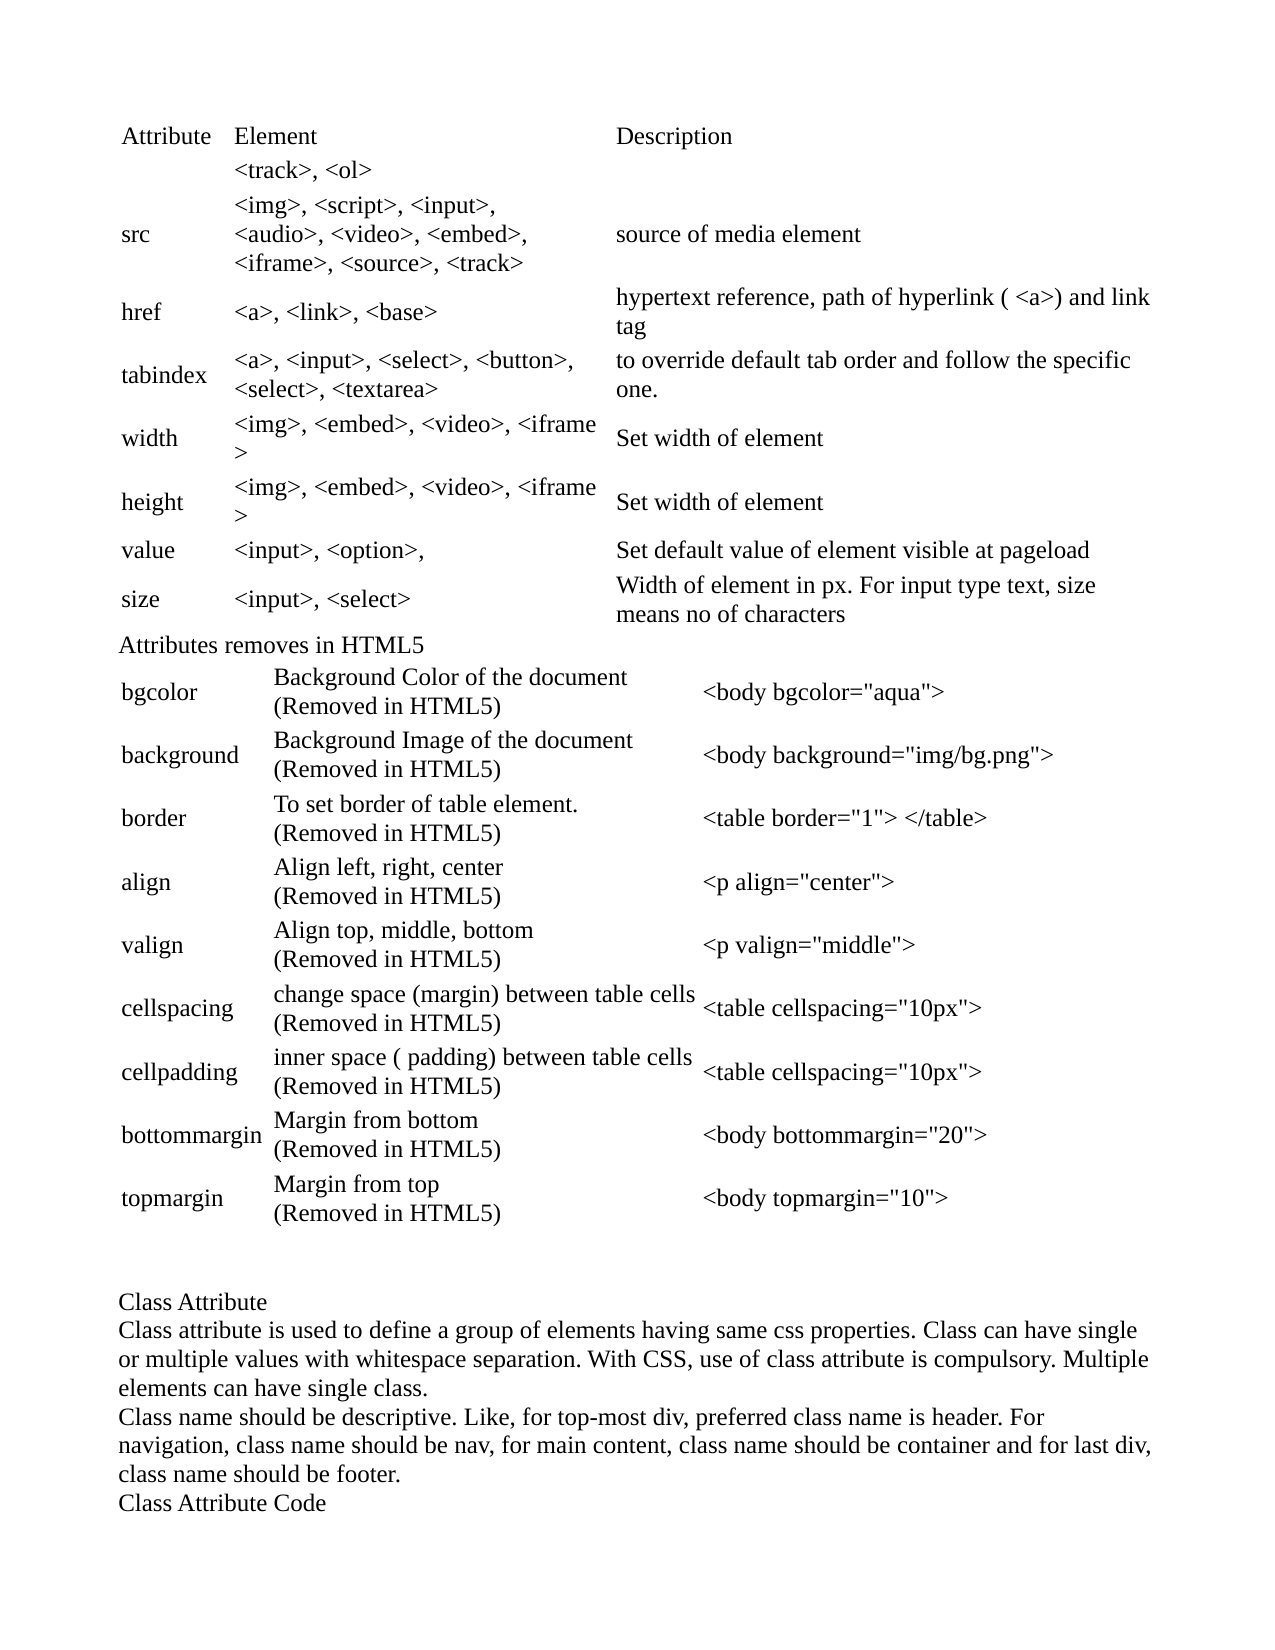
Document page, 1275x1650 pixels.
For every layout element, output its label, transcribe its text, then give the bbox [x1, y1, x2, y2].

table_cell Margin from top (Removed in HTML5) [270, 1166, 699, 1229]
text Class name should be descriptive. Like, for top-most div, preferred class name is header. For navigation, class name should be nav, for main content, class name should be container and for last div, class name should be footer. [118, 1402, 1157, 1488]
table_cell height [118, 469, 231, 533]
table_header Description [613, 118, 1157, 153]
table_cell Set width of element [613, 406, 1157, 469]
table_header bgcolor [118, 659, 270, 723]
table_cell <img>, <embed>, <video>, <iframe> [231, 469, 613, 533]
table_cell <p align="center"> [700, 849, 1130, 913]
table_cell <table cellspacing="10px"> [700, 1039, 1130, 1103]
table_cell source of media element [613, 187, 1157, 279]
table_cell tabindex [118, 343, 231, 406]
table_cell <input>, <select> [231, 567, 613, 631]
table_cell bottommargin [118, 1103, 270, 1166]
table_cell background [118, 723, 270, 786]
text Class Attribute Code [118, 1488, 1157, 1517]
table_cell width [118, 406, 231, 469]
table_cell <p valign="middle"> [700, 913, 1130, 976]
table_header Element [231, 118, 613, 153]
table_cell hypertext reference, path of hyperlink ( <a>) and link tag [613, 279, 1157, 343]
table_cell Align top, middle, bottom (Removed in HTML5) [270, 913, 699, 976]
table_cell href [118, 279, 231, 343]
table_cell topmargin [118, 1166, 270, 1229]
table_cell <body topmargin="10"> [700, 1166, 1130, 1229]
table_cell Align left, right, center (Removed in HTML5) [270, 849, 699, 913]
table_cell valign [118, 913, 270, 976]
text Class Attribute [118, 1287, 1157, 1316]
table_cell <track>, <ol> [231, 153, 613, 187]
table_header Attribute [118, 118, 231, 153]
table_cell cellspacing [118, 976, 270, 1039]
table_cell change space (margin) between table cells (Removed in HTML5) [270, 976, 699, 1039]
table_cell src [118, 187, 231, 279]
table_header Background Color of the document (Removed in HTML5) [270, 659, 699, 723]
text Attributes removes in HTML5 [118, 631, 1157, 659]
table_cell <a>, <link>, <base> [231, 279, 613, 343]
table_cell <body bottommargin="20"> [700, 1103, 1130, 1166]
table_header <body bgcolor="aqua"> [700, 659, 1130, 723]
table_cell <img>, <script>, <input>, <audio>, <video>, <embed>, <iframe>, <source>, <track> [231, 187, 613, 279]
table_cell value [118, 533, 231, 567]
table_cell Width of element in px. For input type text, size means no of characters [613, 567, 1157, 631]
table_cell size [118, 567, 231, 631]
table_cell to override default tab order and follow the specific one. [613, 343, 1157, 406]
table_cell border [118, 786, 270, 849]
table_cell To set border of table element. (Removed in HTML5) [270, 786, 699, 849]
table_cell <img>, <embed>, <video>, <iframe> [231, 406, 613, 469]
table_cell <body background="img/bg.png"> [700, 723, 1130, 786]
table_cell Set default value of element visible at pageload [613, 533, 1157, 567]
table_cell Set width of element [613, 469, 1157, 533]
table_cell Background Image of the document (Removed in HTML5) [270, 723, 699, 786]
table_cell Margin from bottom (Removed in HTML5) [270, 1103, 699, 1166]
table_cell cellpadding [118, 1039, 270, 1103]
table_cell [613, 153, 1157, 187]
table_cell inner space ( padding) between table cells (Removed in HTML5) [270, 1039, 699, 1103]
table_cell [118, 153, 231, 187]
table_cell <input>, <option>, [231, 533, 613, 567]
table_cell <table cellspacing="10px"> [700, 976, 1130, 1039]
table_cell align [118, 849, 270, 913]
table_cell <table border="1"> </table> [700, 786, 1130, 849]
table_cell <a>, <input>, <select>, <button>, <select>, <textarea> [231, 343, 613, 406]
text Class attribute is used to define a group of elements having same css properties. Class can have single or multiple values with whitespace separation. With CSS, use of class attribute is compulsory. Multiple elements can have single class. [118, 1316, 1157, 1402]
